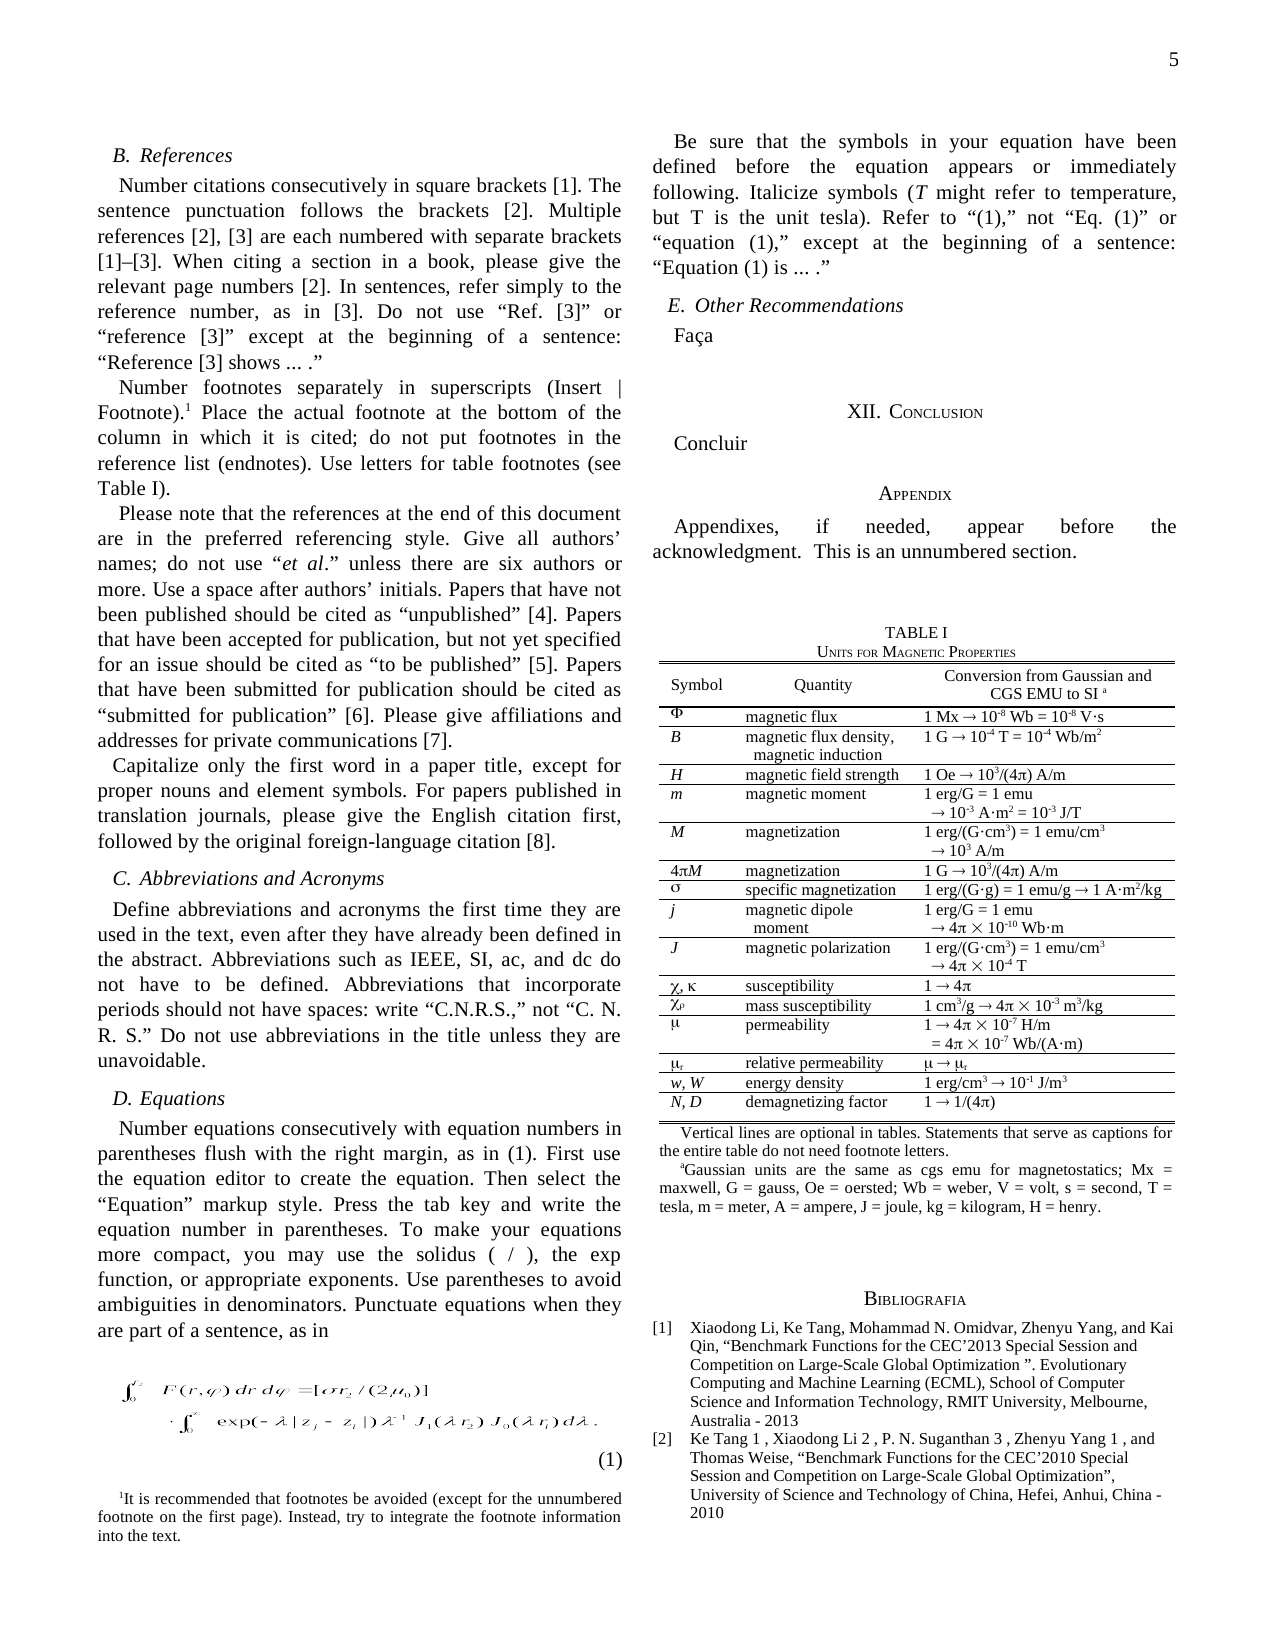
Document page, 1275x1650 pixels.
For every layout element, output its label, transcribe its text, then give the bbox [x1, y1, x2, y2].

text Appendixes, if needed, appear before the acknowledgment. This is an unnumbered section. [652, 513, 1177, 563]
table_cell M [659, 823, 734, 860]
table_cell permeability [734, 1016, 912, 1053]
table_cell B [659, 727, 734, 764]
table_cell magnetic flux density, magnetic induction [734, 727, 912, 764]
text Define abbreviations and acronyms the first time they are used in the text, even after they have already been defined in the abstract. Abbreviations such as IEEE, SI, ac, and dc do not have to be defined. Abbreviations that incorporate periods should not have spaces: write “C.N.R.S.,” not “C. N. R. S.” Do not use abbreviations in the title unless they are unavoidable. [97, 896, 622, 1072]
text (1) [97, 1368, 622, 1471]
text Concluir [652, 431, 1177, 455]
table_cell 1 erg/G = 1 emu  4  1010 Wb·m [912, 900, 1175, 937]
table_cell magnetic field strength [734, 765, 912, 784]
table_cell magnetization [734, 861, 912, 879]
table_cell m [659, 785, 734, 822]
table_cell w, W [659, 1073, 734, 1092]
table_cell 1 erg/(G·cm3) = 1 emu/cm3  4  104 T [912, 938, 1175, 975]
table_cell 1  1/(4) [912, 1093, 1175, 1121]
table_cell 1 erg/(G·cm3) = 1 emu/cm3  103 A/m [912, 823, 1175, 860]
table_cell 1 cm3/g  4  103 m3/kg [912, 996, 1175, 1014]
text Number footnotes separately in superscripts (Insert | Footnote). Place the actual footnote at the bottom of the column in which it is cited; do not put footnotes in the reference list (endnotes). Use letters for table footnotes (see Table I). [97, 375, 622, 499]
table_cell   r [912, 1054, 1175, 1072]
text aGaussian units are the same as cgs emu for magnetostatics; Mx = maxwell, G = gauss, Oe = oersted; Wb = weber, V = volt, s = second, T = tesla, m = meter, A = ampere, J = joule, kg = kilogram, H = henry. [659, 1160, 1173, 1216]
table_cell magnetization [734, 823, 912, 860]
table_cell 4M [659, 861, 734, 879]
table_cell relative permeability [734, 1054, 912, 1072]
table_cell 1 erg/cm3  101 J/m3 [912, 1073, 1175, 1092]
table_cell mass susceptibility [734, 996, 912, 1014]
table_header Quantity [734, 664, 912, 706]
table_cell  [659, 708, 734, 726]
table_cell specific magnetization [734, 881, 912, 899]
table_cell  [659, 996, 734, 1014]
table_header Symbol [659, 664, 734, 706]
list Ke Tang 1 , Xiaodong Li 2 , P. N. Suganthan 3 , Zhenyu Yang 1 , and Thomas Weise, “Benchmark Functions for the CEC’2010 Special Session and Competition on Large-Scale Global Optimization”, University of Science and Technology of China, Hefei, Anhui, China - 2010 [652, 1429, 1177, 1522]
table_header Conversion from Gaussian and CGS EMU to SI a [912, 664, 1175, 706]
table_cell 1 erg/(G·g) = 1 emu/g  1 A·m2/kg [912, 881, 1175, 899]
subtitle Equations [112, 1085, 622, 1109]
subtitle References [112, 143, 622, 167]
table_cell 1  4  107 H/m = 4  107 Wb/(A·m) [912, 1016, 1175, 1053]
title Units for Magnetic Properties [659, 642, 1173, 661]
text Bibliografia [652, 646, 1177, 1310]
table_cell  [659, 881, 734, 899]
text It is recommended that footnotes be avoided (except for the unnumbered footnote on the first page). Instead, try to integrate the footnote information into the text. [97, 1489, 622, 1545]
table_cell j [659, 900, 734, 937]
list Xiaodong Li, Ke Tang, Mohammad N. Omidvar, Zhenyu Yang, and Kai Qin, “Benchmark Functions for the CEC’2013 Special Session and Competition on Large-Scale Global Optimization ”. Evolutionary Computing and Machine Learning (ECML), School of Computer Science and Information Technology, RMIT University, Melbourne, Australia - 2013 [652, 1318, 1177, 1429]
table_cell N, D [659, 1093, 734, 1121]
title TABLE I [659, 623, 1173, 642]
table_cell H [659, 765, 734, 784]
table_cell magnetic dipole moment [734, 900, 912, 937]
table_cell susceptibility [734, 976, 912, 995]
text Number equations consecutively with equation numbers in parentheses flush with the right margin, as in (1). First use the equation editor to create the equation. Then select the “Equation” markup style. Press the tab key and write the equation number in parentheses. To make your equations more compact, you may use the solidus ( / ), the exp function, or appropriate exponents. Use parentheses to avoid ambiguities in denominators. Punctuate equations when they are part of a sentence, as in [97, 1116, 622, 1341]
text Be sure that the symbols in your equation have been defined before the equation appears or immediately following. Italicize symbols (T might refer to temperature, but T is the unit tesla). Refer to “(1),” not “Eq. (1)” or “equation (1),” except at the beginning of a sentence: “Equation (1) is ... .” [652, 129, 1177, 279]
table_cell ,  [659, 976, 734, 995]
text Capitalize only the first word in a paper title, except for proper nouns and element symbols. For papers published in translation journals, please give the English citation first, followed by the original foreign-language citation [8]. [97, 753, 622, 852]
table_cell 1  4 [912, 976, 1175, 995]
table_cell J [659, 938, 734, 975]
table_cell r [659, 1054, 734, 1072]
table_cell demagnetizing factor [734, 1093, 912, 1121]
table_cell magnetic moment [734, 785, 912, 822]
table_cell 1 G  103/(4) A/m [912, 861, 1175, 879]
text Vertical lines are optional in tables. Statements that serve as captions for the entire table do not need footnote letters. [659, 1124, 1173, 1160]
table_cell magnetic polarization [734, 938, 912, 975]
subtitle Other Recommendations [667, 293, 1177, 317]
subtitle Conclusion [652, 398, 1177, 423]
subtitle Abbreviations and Acronyms [112, 866, 622, 890]
text Appendix [652, 481, 1177, 505]
text Number citations consecutively in square brackets [1]. The sentence punctuation follows the brackets [2]. Multiple references [2], [3] are each numbered with separate brackets [1]–[3]. When citing a section in a book, please give the relevant page numbers [2]. In sentences, refer simply to the reference number, as in [3]. Do not use “Ref. [3]” or “reference [3]” except at the beginning of a sentence: “Reference [3] shows ... .” [97, 173, 622, 373]
table_cell 1 Mx  108 Wb = 108 V·s [912, 708, 1175, 726]
text Please note that the references at the end of this document are in the preferred referencing style. Give all authors’ names; do not use “et al.” unless there are six authors or more. Use a space after authors’ initials. Papers that have not been published should be cited as “unpublished” [4]. Papers that have been accepted for publication, but not yet specified for an issue should be cited as “to be published” [5]. Papers that have been submitted for publication should be cited as “submitted for publication” [6]. Please give affiliations and addresses for private communications [7]. [97, 501, 622, 752]
table_cell energy density [734, 1073, 912, 1092]
table_cell 1 erg/G = 1 emu  103 A·m2 = 103 J/T [912, 785, 1175, 822]
text Faça [652, 323, 1177, 347]
table_cell magnetic flux [734, 708, 912, 726]
table_cell 1 G  104 T = 104 Wb/m2 [912, 727, 1175, 764]
table_cell  [659, 1016, 734, 1053]
table_cell 1 Oe  103/(4) A/m [912, 765, 1175, 784]
